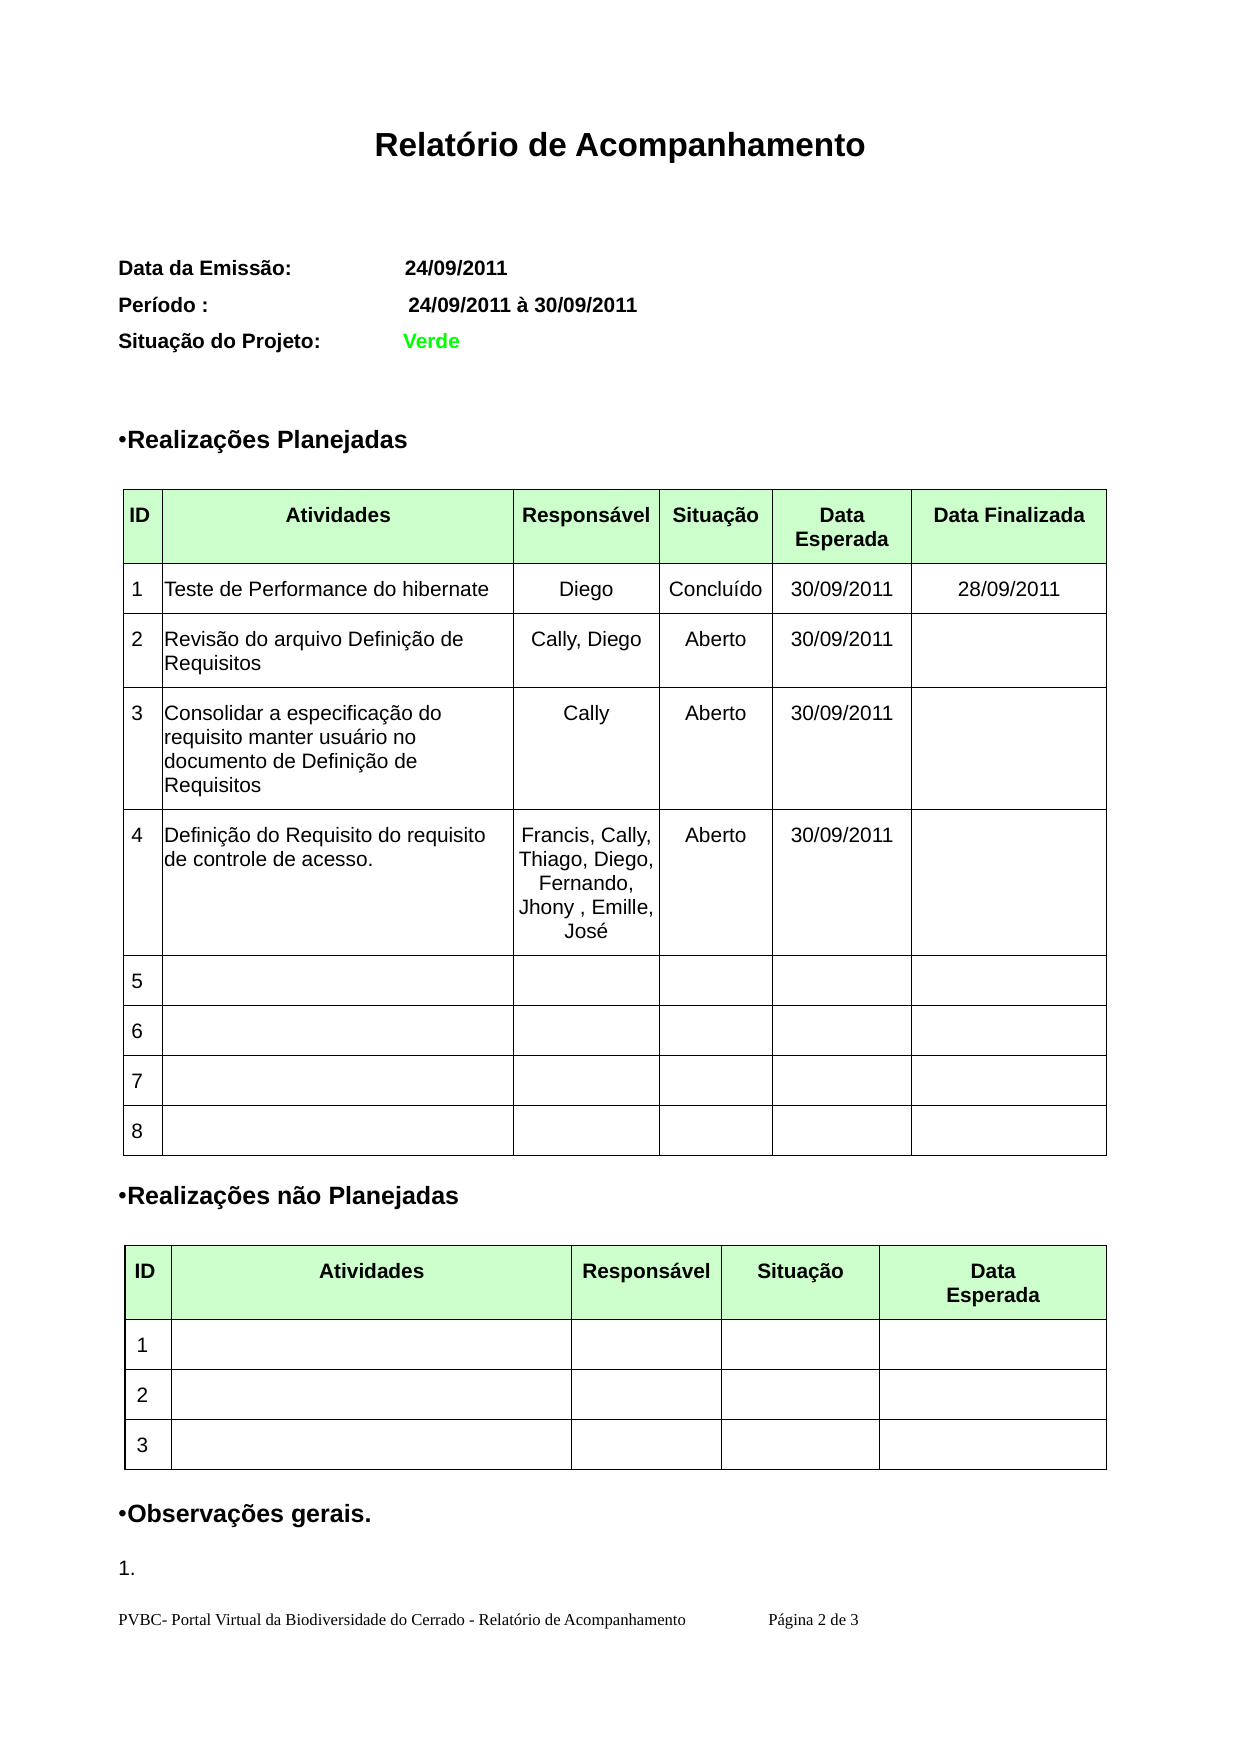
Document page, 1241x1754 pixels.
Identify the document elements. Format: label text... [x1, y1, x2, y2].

table_cell [163, 956, 513, 1005]
table_cell [912, 956, 1106, 1005]
table_cell [773, 1056, 911, 1105]
table_cell [163, 1056, 513, 1105]
table_cell 30/09/2011 [773, 614, 911, 687]
table_cell 30/09/2011 [773, 810, 911, 955]
table_header Situação [660, 490, 772, 563]
table_cell [660, 1106, 772, 1155]
table_cell [514, 956, 659, 1005]
table_header Atividades [172, 1246, 571, 1319]
table_cell [912, 1106, 1106, 1155]
table_cell [660, 1056, 772, 1105]
table_header Data Finalizada [912, 490, 1106, 563]
table_cell 3 [124, 688, 162, 809]
table_cell [172, 1320, 571, 1369]
table_cell 2 [126, 1370, 171, 1419]
table_cell [912, 1006, 1106, 1055]
table_cell [912, 810, 1106, 955]
table_cell [880, 1320, 1106, 1369]
table_header Responsável [514, 490, 659, 563]
table_cell [773, 1106, 911, 1155]
list Observações gerais. [118, 1499, 1122, 1527]
table_cell Aberto [660, 810, 772, 955]
table_cell Aberto [660, 614, 772, 687]
table_cell [773, 1006, 911, 1055]
table_cell 30/09/2011 [773, 564, 911, 613]
table_cell Teste de Performance do hibernate [163, 564, 513, 613]
table_cell [880, 1370, 1106, 1419]
table_header Data Esperada [773, 490, 911, 563]
table_cell 7 [124, 1056, 162, 1105]
table_header Atividades [163, 490, 513, 563]
table_cell Cally [514, 688, 659, 809]
table_cell [514, 1006, 659, 1055]
table_cell [722, 1370, 879, 1419]
table_header Situação [722, 1246, 879, 1319]
table_cell [163, 1006, 513, 1055]
table_cell 3 [126, 1420, 171, 1469]
table_cell Revisão do arquivo Definição de Requisitos [163, 614, 513, 687]
table_cell [722, 1320, 879, 1369]
table_cell Cally, Diego [514, 614, 659, 687]
table_cell [163, 1106, 513, 1155]
table_cell 30/09/2011 [773, 688, 911, 809]
table_cell Definição do Requisito do requisito de controle de acesso. [163, 810, 513, 955]
table_cell 28/09/2011 [912, 564, 1106, 613]
table_header Responsável [572, 1246, 721, 1319]
table_cell Consolidar a especificação do requisito manter usuário no documento de Definição de Requisitos [163, 688, 513, 809]
table_cell 5 [124, 956, 162, 1005]
table_cell Aberto [660, 688, 772, 809]
table_cell [912, 688, 1106, 809]
table_cell [172, 1370, 571, 1419]
table_cell Francis, Cally, Thiago, Diego, Fernando, Jhony , Emille, José [514, 810, 659, 955]
table_cell [722, 1420, 879, 1469]
table_cell [514, 1056, 659, 1105]
table_cell [572, 1370, 721, 1419]
table_cell 4 [124, 810, 162, 955]
table_cell [514, 1106, 659, 1155]
text Data da Emissão: 24/09/2011 [118, 256, 1122, 280]
table_cell [660, 956, 772, 1005]
table_cell 6 [124, 1006, 162, 1055]
table_cell 1 [124, 564, 162, 613]
table_cell [572, 1420, 721, 1469]
table_cell 2 [124, 614, 162, 687]
table_cell [880, 1420, 1106, 1469]
table_cell [912, 614, 1106, 687]
table_cell [660, 1006, 772, 1055]
table_cell [572, 1320, 721, 1369]
table_cell 8 [124, 1106, 162, 1155]
list Realizações Planejadas [118, 426, 1122, 454]
table_header Data Esperada [880, 1246, 1106, 1319]
table_cell [912, 1056, 1106, 1105]
text Período : 24/09/2011 à 30/09/2011 [118, 293, 1122, 317]
table_cell [172, 1420, 571, 1469]
text Relatório de Acompanhamento [118, 125, 1122, 164]
table_cell Concluído [660, 564, 772, 613]
list Realizações não Planejadas [118, 1181, 1122, 1210]
table_cell [773, 956, 911, 1005]
table_header ID [124, 490, 162, 563]
text Situação do Projeto: Verde [118, 329, 1122, 353]
table_cell 1 [126, 1320, 171, 1369]
table_header ID [126, 1246, 171, 1319]
table_cell Diego [514, 564, 659, 613]
